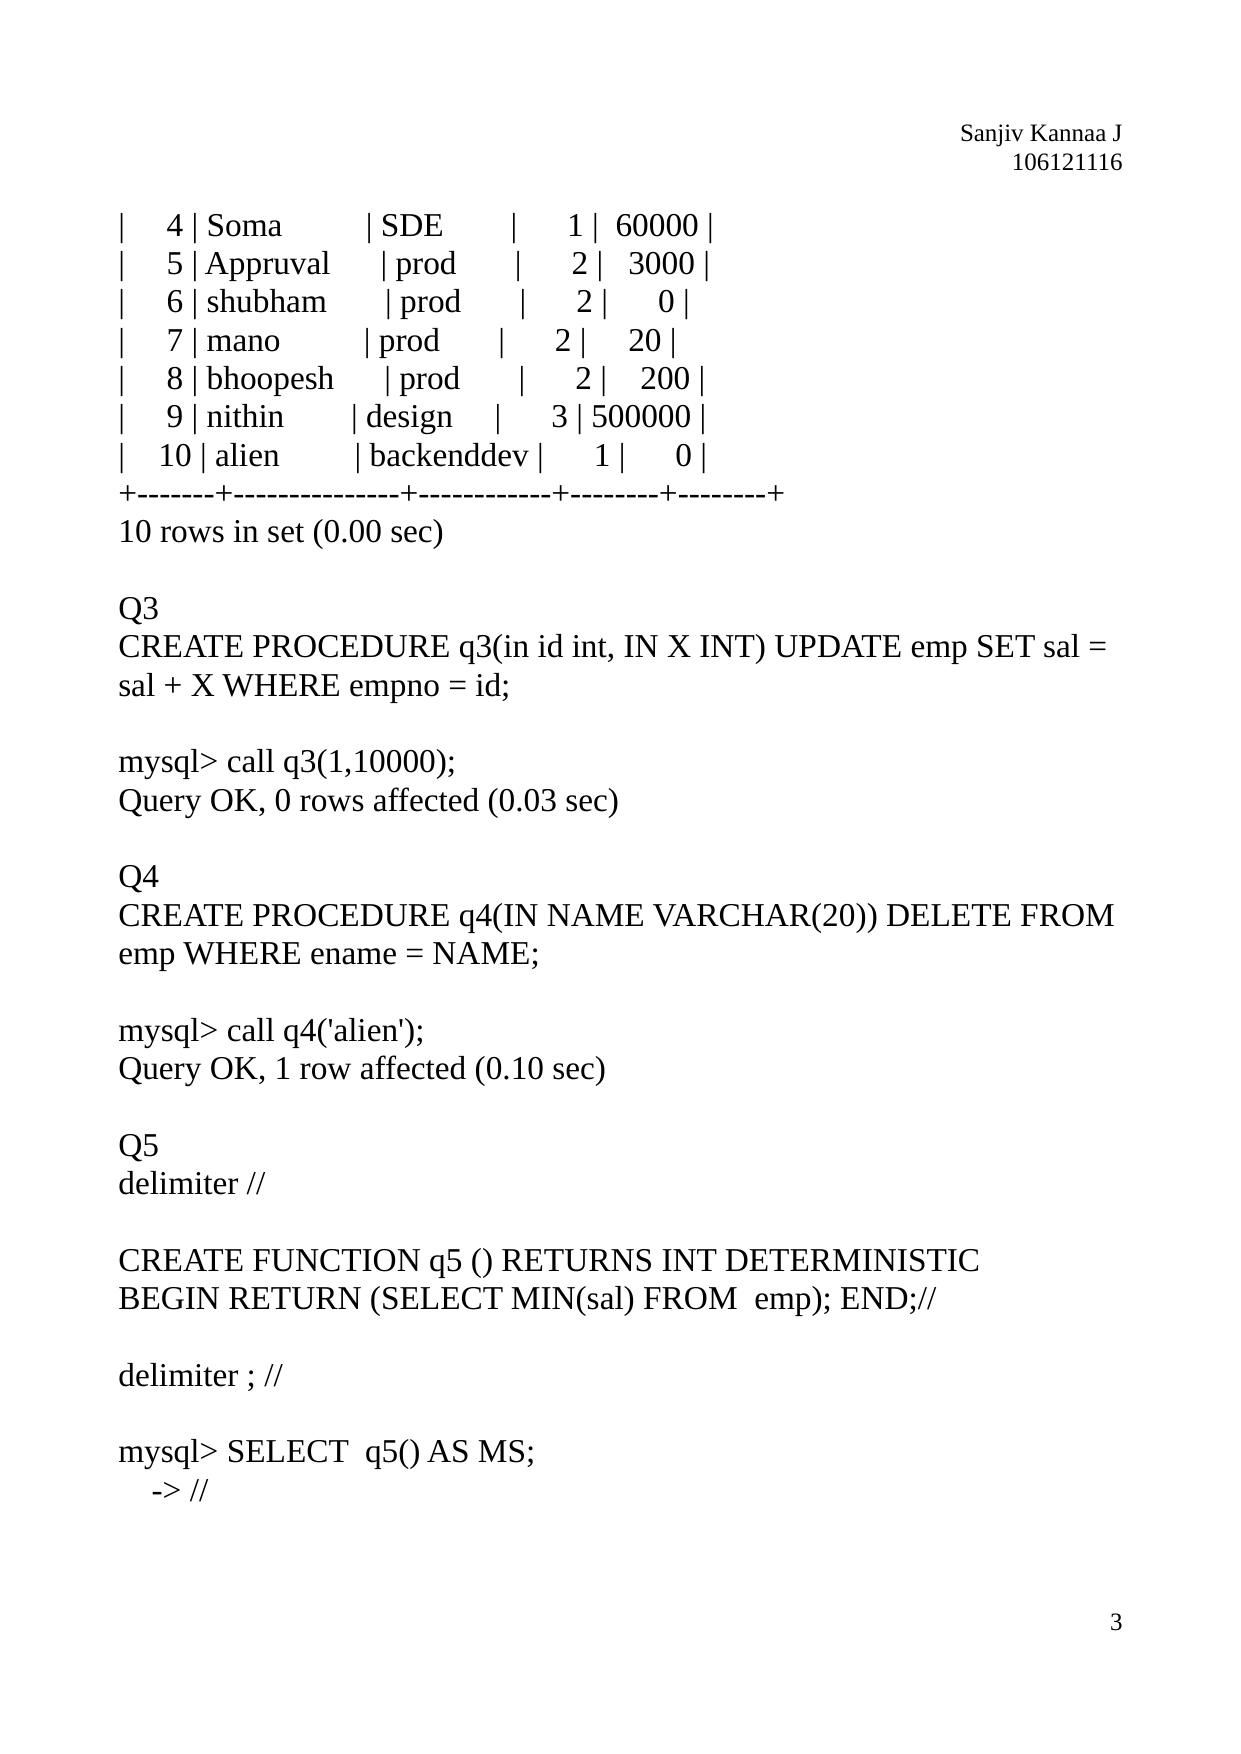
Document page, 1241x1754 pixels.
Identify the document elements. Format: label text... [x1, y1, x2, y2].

text CREATE FUNCTION q5 () RETURNS INT DETERMINISTIC [118, 1240, 1122, 1278]
text Q5 [118, 1125, 1122, 1163]
text CREATE PROCEDURE q3(in id int, IN X INT) UPDATE emp SET sal = sal + X WHERE empno = id; [118, 627, 1122, 703]
text mysql> call q3(1,10000); [118, 742, 1122, 780]
text +-------+---------------+------------+--------+--------+ [118, 473, 1122, 512]
text | 6 | shubham | prod | 2 | 0 | [118, 282, 1122, 320]
text Query OK, 0 rows affected (0.03 sec) [118, 780, 1122, 818]
text | 10 | alien | backenddev | 1 | 0 | [118, 435, 1122, 473]
text mysql> call q4('alien'); [118, 1010, 1122, 1048]
text -> // [118, 1470, 1122, 1508]
text delimiter // [118, 1163, 1122, 1202]
text Q3 [118, 588, 1122, 627]
text CREATE PROCEDURE q4(IN NAME VARCHAR(20)) DELETE FROM emp WHERE ename = NAME; [118, 895, 1122, 972]
text | 9 | nithin | design | 3 | 500000 | [118, 397, 1122, 435]
text Q4 [118, 857, 1122, 895]
text | 4 | Soma | SDE | 1 | 60000 | [118, 205, 1122, 243]
text BEGIN RETURN (SELECT MIN(sal) FROM emp); END;// [118, 1278, 1122, 1317]
text delimiter ; // [118, 1355, 1122, 1393]
text | 8 | bhoopesh | prod | 2 | 200 | [118, 358, 1122, 397]
text | 5 | Appruval | prod | 2 | 3000 | [118, 243, 1122, 282]
text 10 rows in set (0.00 sec) [118, 512, 1122, 550]
text mysql> SELECT q5() AS MS; [118, 1432, 1122, 1470]
text Query OK, 1 row affected (0.10 sec) [118, 1048, 1122, 1087]
text | 7 | mano | prod | 2 | 20 | [118, 320, 1122, 358]
